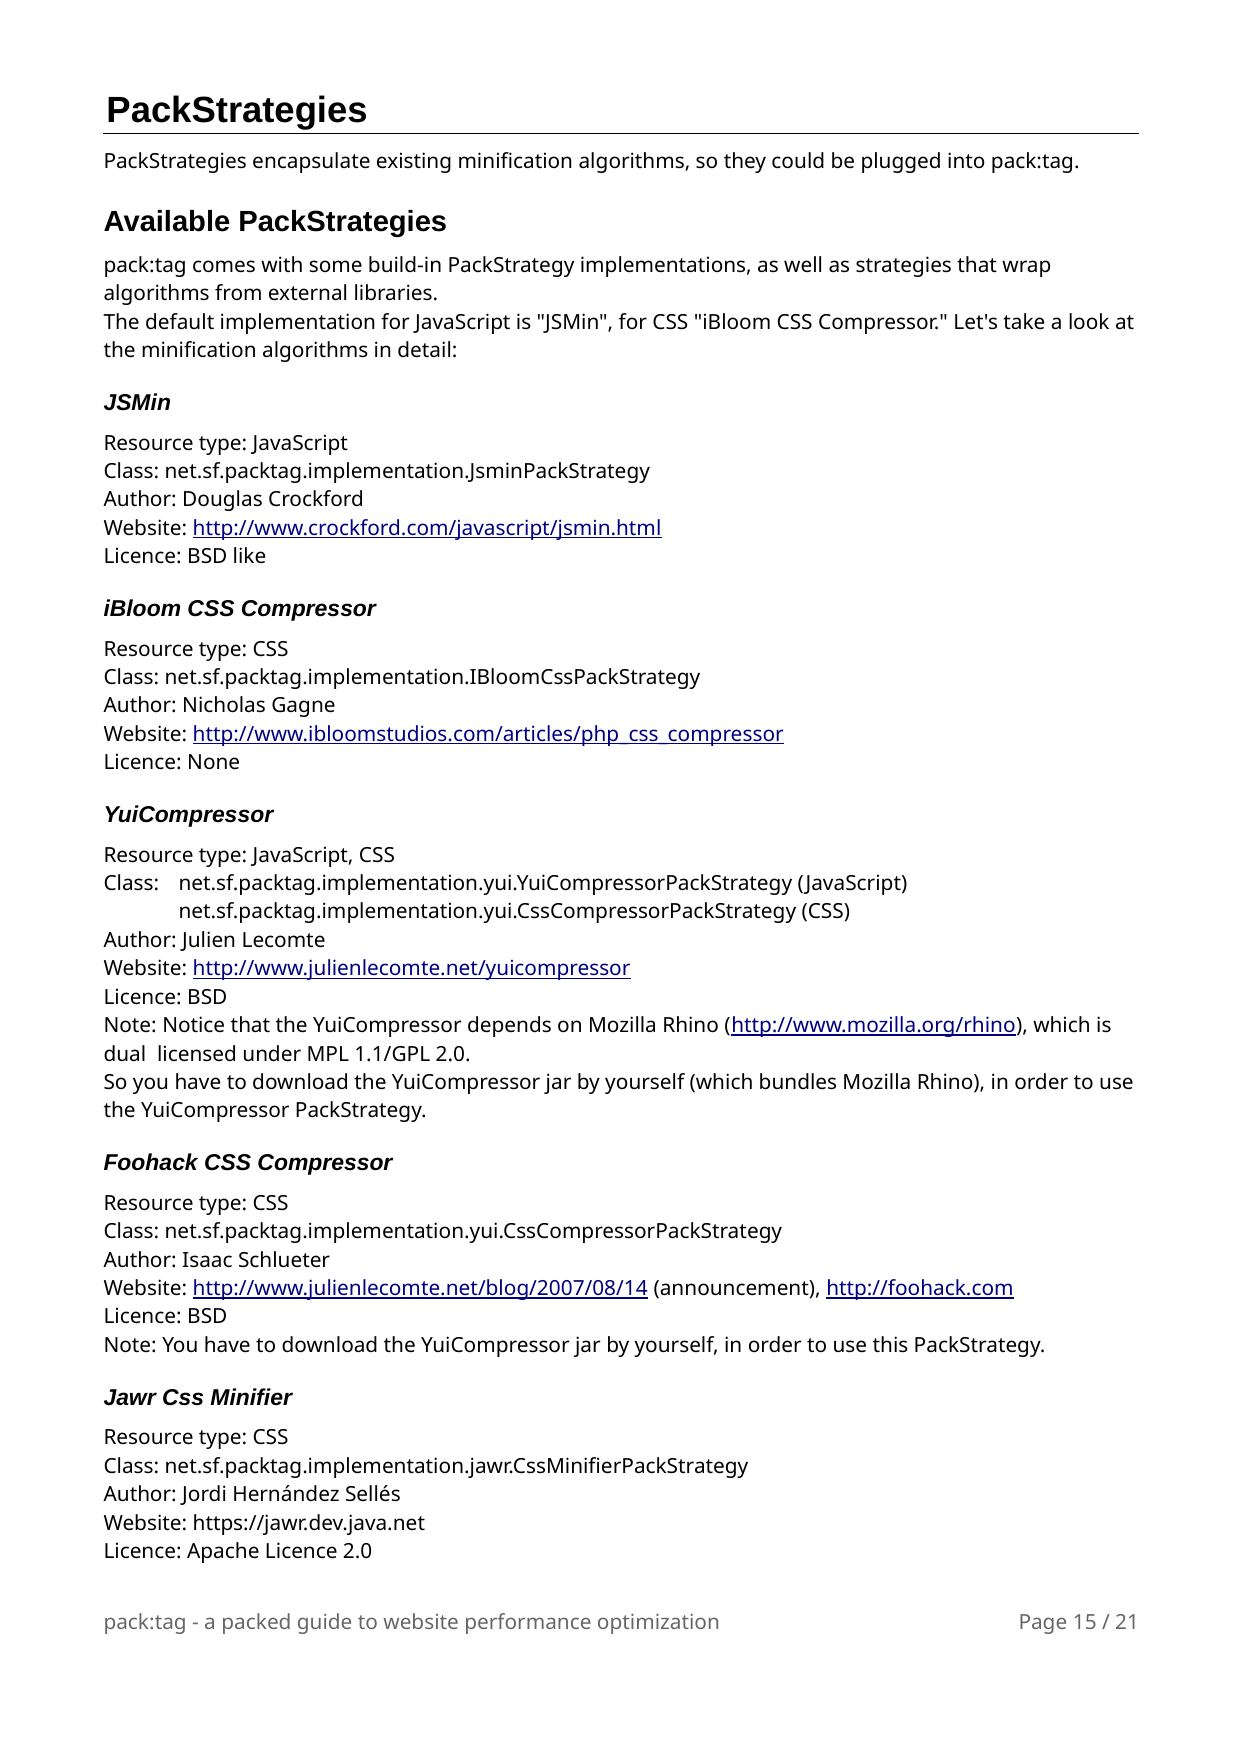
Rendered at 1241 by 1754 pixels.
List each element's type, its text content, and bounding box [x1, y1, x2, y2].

text Website: http://www.julienlecomte.net/yuicompressor [103, 953, 1139, 982]
subtitle PackStrategies [103, 85, 1139, 133]
text Website: http://www.julienlecomte.net/blog/2007/08/14 (announcement), http://foohack.com [103, 1273, 1139, 1302]
subtitle JSMin [103, 389, 1139, 415]
text Website: http://www.crockford.com/javascript/jsmin.html [103, 513, 1139, 541]
text Resource type: CSS [103, 634, 1139, 662]
text Class: net.sf.packtag.implementation.yui.CssCompressorPackStrategy [103, 1216, 1139, 1245]
text Website: https://jawr.dev.java.net [103, 1508, 1139, 1536]
text net.sf.packtag.implementation.yui.CssCompressorPackStrategy (CSS) [103, 897, 1139, 925]
text pack:tag comes with some build-in PackStrategy implementations, as well as strategies that wrap algorithms from external libraries. [103, 250, 1139, 307]
text Note: You have to download the YuiCompressor jar by yourself, in order to use this PackStrategy. [103, 1330, 1139, 1358]
text PackStrategies encapsulate existing minification algorithms, so they could be plugged into pack:tag. [103, 146, 1139, 174]
text Author: Nicholas Gagne [103, 691, 1139, 719]
text Licence: BSD like [103, 541, 1139, 570]
text Class: net.sf.packtag.implementation.IBloomCssPackStrategy [103, 662, 1139, 691]
text Resource type: JavaScript, CSS [103, 840, 1139, 868]
text Licence: BSD [103, 982, 1139, 1010]
text Author: Isaac Schlueter [103, 1245, 1139, 1273]
text Resource type: CSS [103, 1188, 1139, 1216]
text Author: Julien Lecomte [103, 925, 1139, 953]
text Author: Douglas Crockford [103, 484, 1139, 513]
subtitle Available PackStrategies [103, 204, 1139, 238]
text So you have to download the YuiCompressor jar by yourself (which bundles Mozilla Rhino), in order to use the YuiCompressor PackStrategy. [103, 1067, 1139, 1124]
text Resource type: CSS [103, 1422, 1139, 1451]
text Author: Jordi Hernández Sellés [103, 1479, 1139, 1508]
text Class: net.sf.packtag.implementation.yui.YuiCompressorPackStrategy (JavaScript) [103, 868, 1139, 897]
text Note: Notice that the YuiCompressor depends on Mozilla Rhino (http://www.mozilla.org/rhino), which is dual licensed under MPL 1.1/GPL 2.0. [103, 1010, 1139, 1067]
text Class: net.sf.packtag.implementation.JsminPackStrategy [103, 456, 1139, 484]
text Licence: BSD [103, 1302, 1139, 1330]
text Licence: None [103, 747, 1139, 776]
text Class: net.sf.packtag.implementation.jawr.CssMinifierPackStrategy [103, 1451, 1139, 1479]
text The default implementation for JavaScript is "JSMin", for CSS "iBloom CSS Compressor." Let's take a look at the minification algorithms in detail: [103, 307, 1139, 364]
text Resource type: JavaScript [103, 428, 1139, 456]
subtitle YuiCompressor [103, 801, 1139, 827]
subtitle Foohack CSS Compressor [103, 1149, 1139, 1175]
text Website: http://www.ibloomstudios.com/articles/php_css_compressor [103, 719, 1139, 747]
subtitle Jawr Css Minifier [103, 1383, 1139, 1410]
text Licence: Apache Licence 2.0 [103, 1536, 1139, 1564]
subtitle iBloom CSS Compressor [103, 595, 1139, 621]
